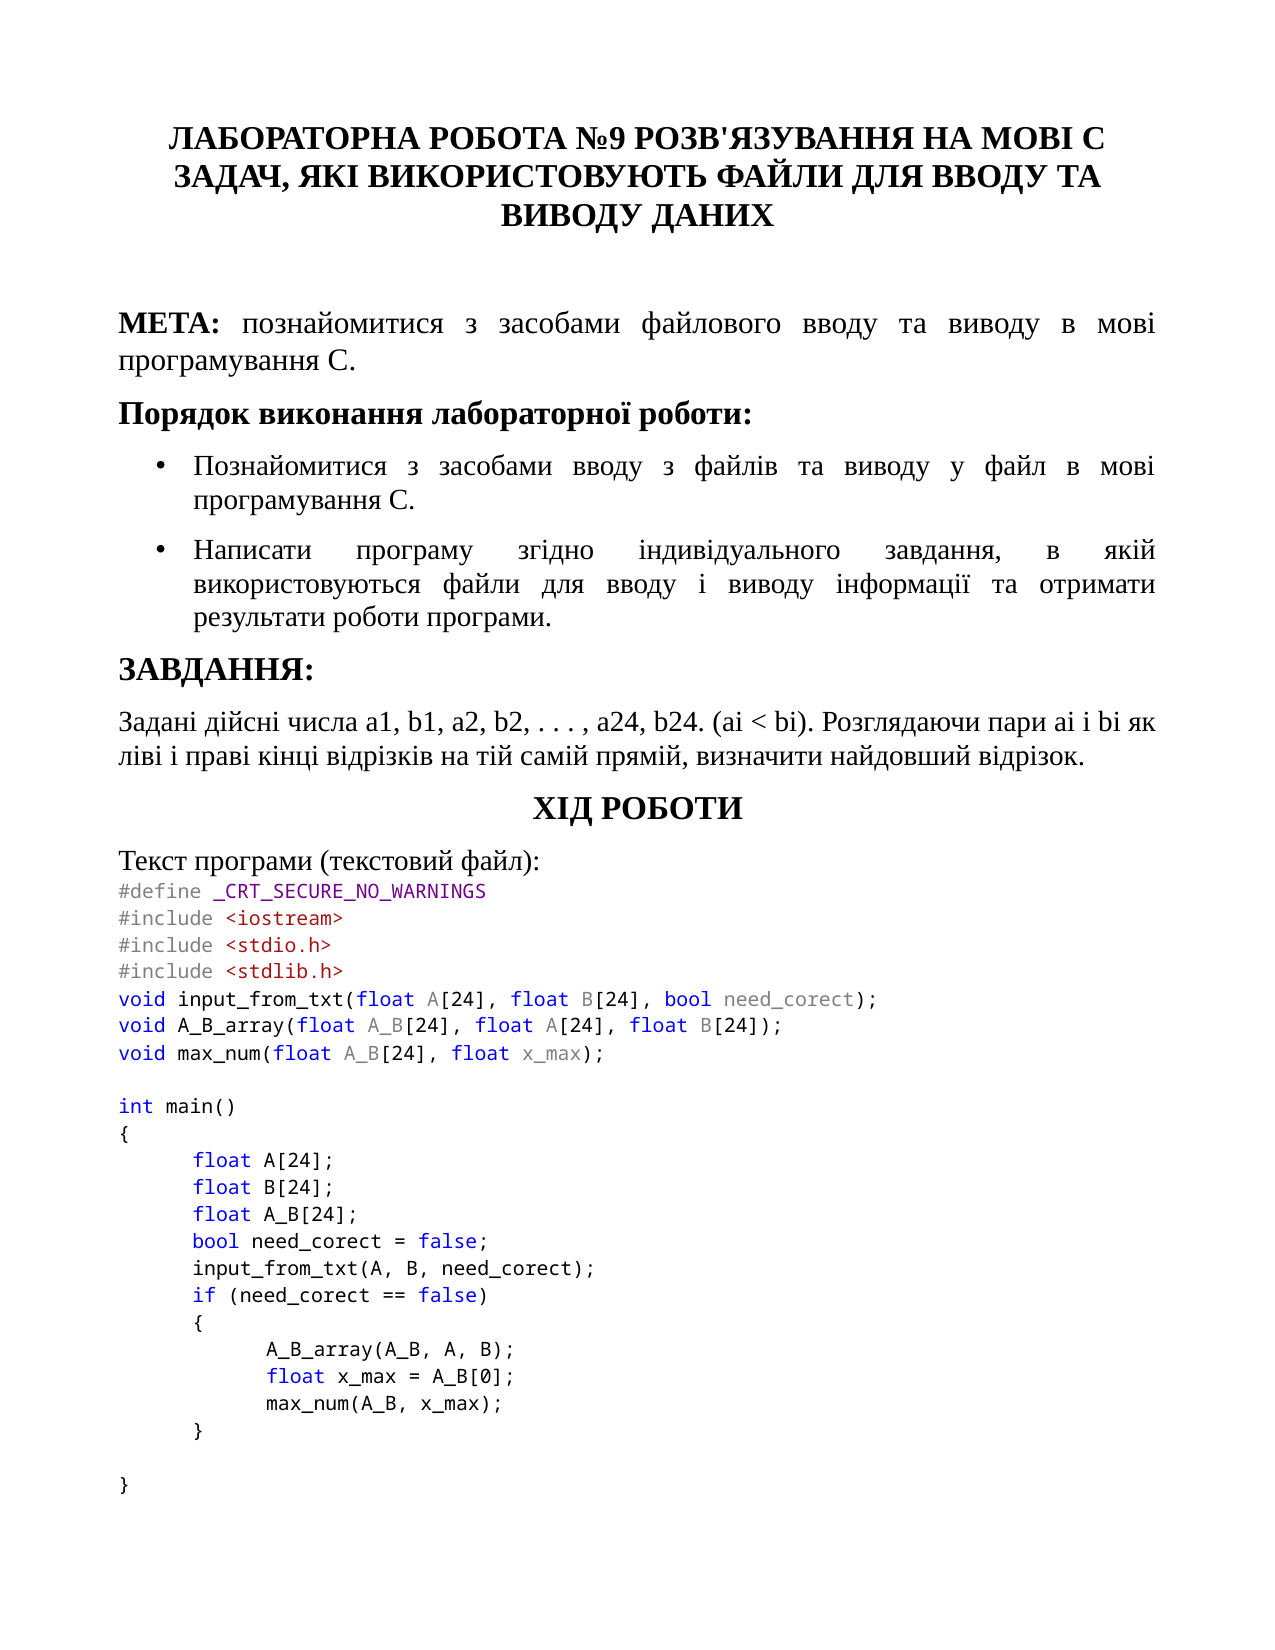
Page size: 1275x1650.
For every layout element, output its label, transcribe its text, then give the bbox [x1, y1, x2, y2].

list Написати програму згідно індивідуального завдання, в якій використовуються файли для вводу і виводу інформації та отримати результати роботи програми. [156, 532, 1157, 633]
text } [118, 1416, 1157, 1443]
text } [118, 1470, 1157, 1497]
text void input_from_txt(float A[24], float B[24], bool need_corect); [118, 985, 1157, 1012]
text МЕТА: познайомитися з засобами файлового вводу та виводу в мові програмування С. [118, 305, 1157, 377]
text Порядок виконання лабораторної роботи: [118, 393, 1157, 432]
text ЛАБОРАТОРНА РОБОТА №9 РОЗВ'ЯЗУВАННЯ НА МОВІ С ЗАДАЧ, ЯКІ ВИКОРИСТОВУЮТЬ ФАЙЛИ ДЛЯ ВВОДУ ТА ВИВОДУ ДАНИХ [118, 118, 1157, 233]
text float B[24]; [118, 1174, 1157, 1201]
text { [118, 1308, 1157, 1336]
text float A[24]; [118, 1147, 1157, 1174]
text max_num(A_B, x_max); [118, 1389, 1157, 1416]
text { [118, 1120, 1157, 1147]
text Текст програми (текстовий файл): [118, 843, 1157, 877]
text void max_num(float A_B[24], float x_max); [118, 1039, 1157, 1066]
text #include <stdio.h> [118, 931, 1157, 958]
text void A_B_array(float A_B[24], float A[24], float B[24]); [118, 1012, 1157, 1039]
text input_from_txt(A, B, need_corect); [118, 1254, 1157, 1282]
text ЗАВДАННЯ: [118, 649, 1157, 688]
text float A_B[24]; [118, 1201, 1157, 1228]
text Задані дійсні числа a1, b1, a2, b2, . . . , a24, b24. (ai < bi). Розглядаючи пари ai і bi як ліві і праві кінці відрізків на тій самій прямій, визначити найдовший відрізок. [118, 704, 1157, 772]
text bool need_corect = false; [118, 1228, 1157, 1254]
text ХІД РОБОТИ [118, 788, 1157, 827]
text if (need_corect == false) [118, 1282, 1157, 1308]
list Познайомитися з засобами вводу з файлів та виводу у файл в мові програмування С. [156, 448, 1157, 516]
text A_B_array(A_B, A, B); [118, 1336, 1157, 1362]
text float x_max = A_B[0]; [118, 1362, 1157, 1389]
text #define _CRT_SECURE_NO_WARNINGS [118, 877, 1157, 904]
text #include <stdlib.h> [118, 958, 1157, 985]
text #include <iostream> [118, 904, 1157, 931]
text int main() [118, 1093, 1157, 1120]
